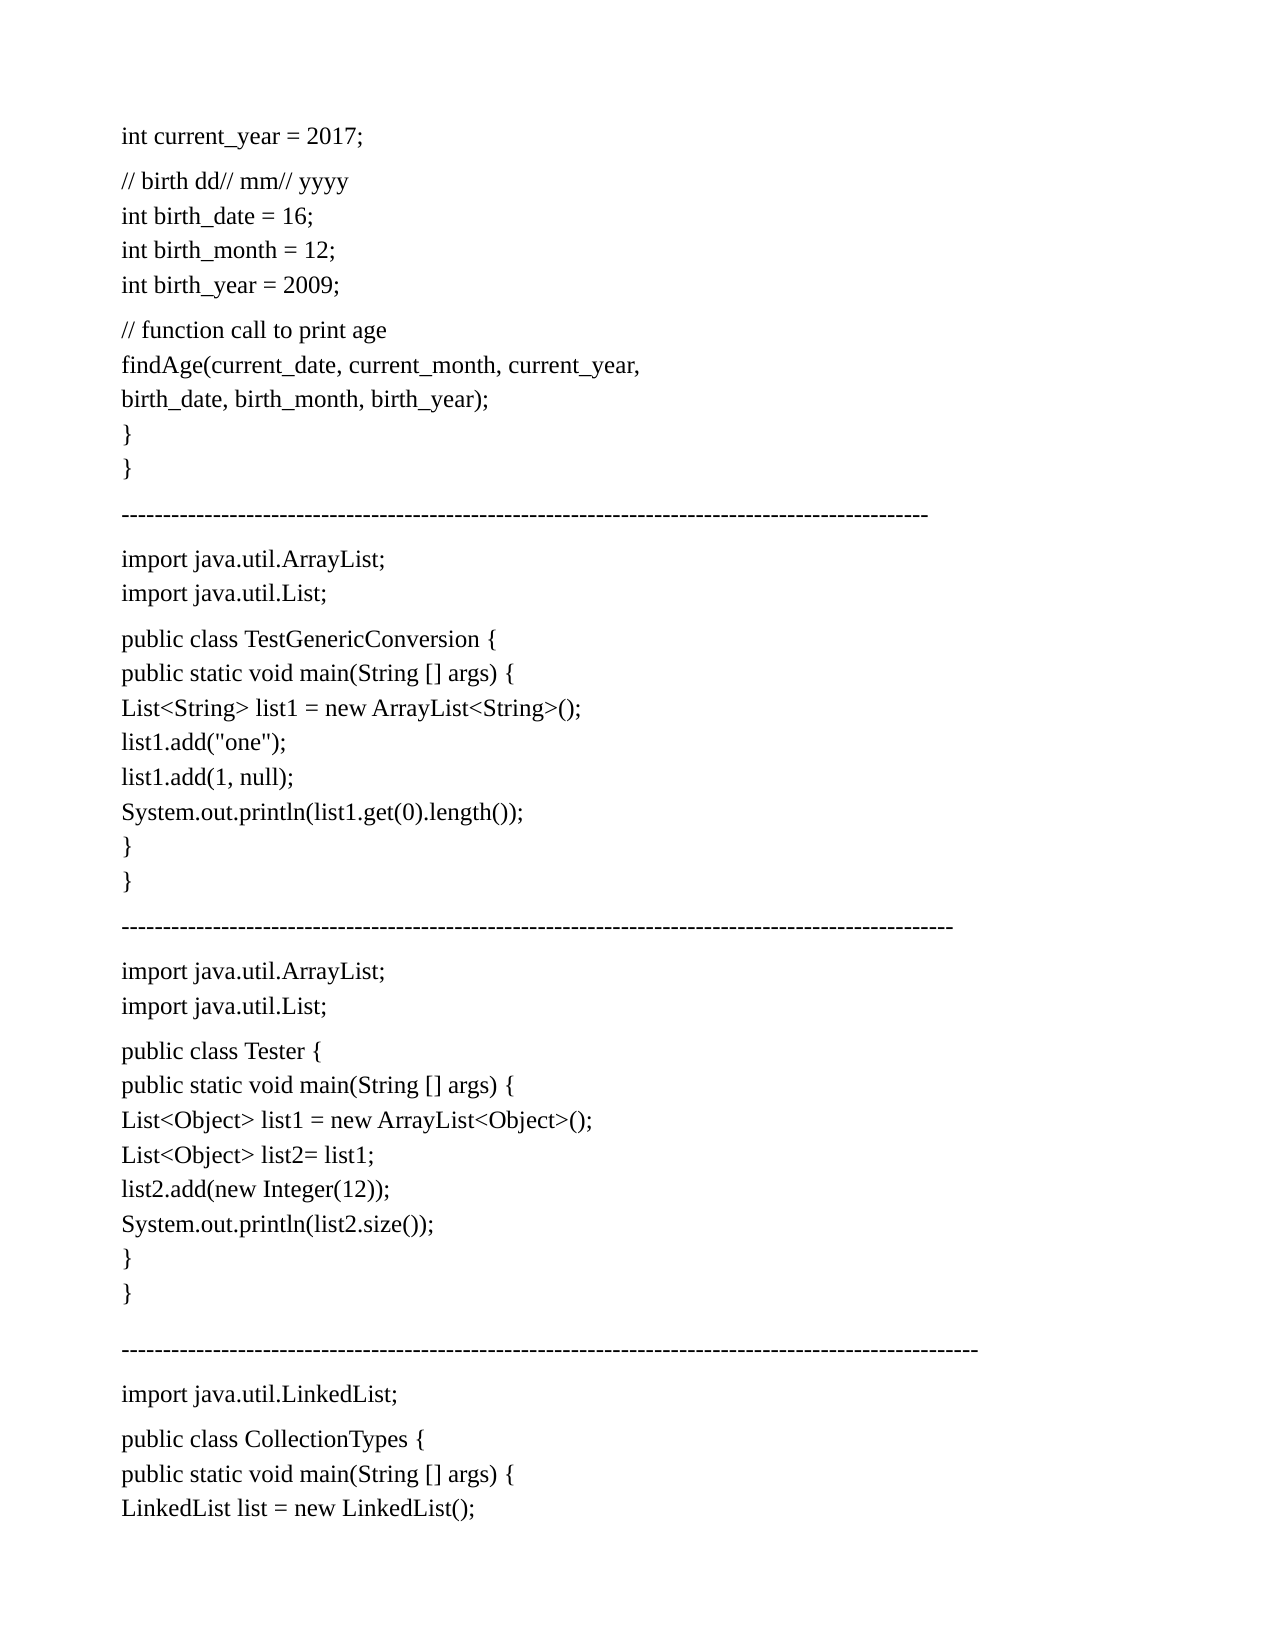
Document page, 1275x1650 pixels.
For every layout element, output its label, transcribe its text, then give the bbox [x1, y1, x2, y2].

table_header [118, 302, 133, 312]
table_header LinkedList list = new LinkedList(); [118, 1491, 493, 1525]
table_header public class CollectionTypes { [118, 1421, 444, 1456]
table_header int birth_year = 2009; [118, 267, 358, 302]
table_header } [118, 828, 151, 863]
table_header int current_year = 2017; [118, 118, 382, 153]
table_header import java.util.List; [118, 988, 345, 1022]
table_header [118, 485, 133, 496]
table_header list1.add("one"); [118, 725, 304, 759]
table_header ------------------------------------------------------------------------------------------------- [118, 496, 947, 530]
table_header ---------------------------------------------------------------------------------------------------- [118, 908, 972, 943]
table_header list2.add(new Integer(12)); [118, 1171, 408, 1206]
table_header // function call to print age [118, 312, 405, 347]
table_header list1.add(1, null); [118, 759, 312, 794]
table_header } [118, 451, 151, 485]
table_header public static void main(String [] args) { [118, 1068, 534, 1102]
table_header System.out.println(list2.size()); [118, 1206, 452, 1241]
table_header import java.util.List; [118, 576, 345, 610]
table_header public class Tester { [118, 1033, 341, 1068]
table_header } [118, 1275, 151, 1310]
table_header } [118, 416, 151, 451]
table_header public static void main(String [] args) { [118, 655, 534, 690]
table_header } [118, 1241, 151, 1275]
table_header [118, 898, 133, 908]
table_header [118, 1366, 133, 1376]
table_header // birth dd// mm// yyyy [118, 163, 367, 198]
table_header [118, 530, 133, 541]
table_header System.out.println(list1.get(0).length()); [118, 794, 542, 828]
table_header [118, 1310, 133, 1320]
table_header public static void main(String [] args) { [118, 1456, 534, 1491]
table_header ------------------------------------------------------------------------------------------------------- [118, 1331, 997, 1366]
table_header int birth_month = 12; [118, 233, 354, 267]
table_header int birth_date = 16; [118, 198, 332, 232]
table_header } [118, 863, 151, 897]
table_header [118, 1320, 133, 1331]
table_header [118, 610, 133, 621]
table_header [118, 153, 133, 163]
table_header public class TestGenericConversion { [118, 621, 516, 655]
table_header [118, 943, 133, 953]
table_header [118, 1411, 133, 1421]
table_header findAge(current_date, current_month, current_year, [118, 347, 660, 381]
table_header import java.util.ArrayList; [118, 541, 403, 576]
table_header birth_date, birth_month, birth_year); [118, 381, 507, 416]
table_header [118, 1023, 133, 1033]
table_header import java.util.ArrayList; [118, 953, 403, 988]
table_header List<Object> list2= list1; [118, 1137, 394, 1171]
table_header List<Object> list1 = new ArrayList<Object>(); [118, 1102, 614, 1137]
table_header import java.util.LinkedList; [118, 1376, 416, 1411]
table_header List<String> list1 = new ArrayList<String>(); [118, 690, 602, 724]
